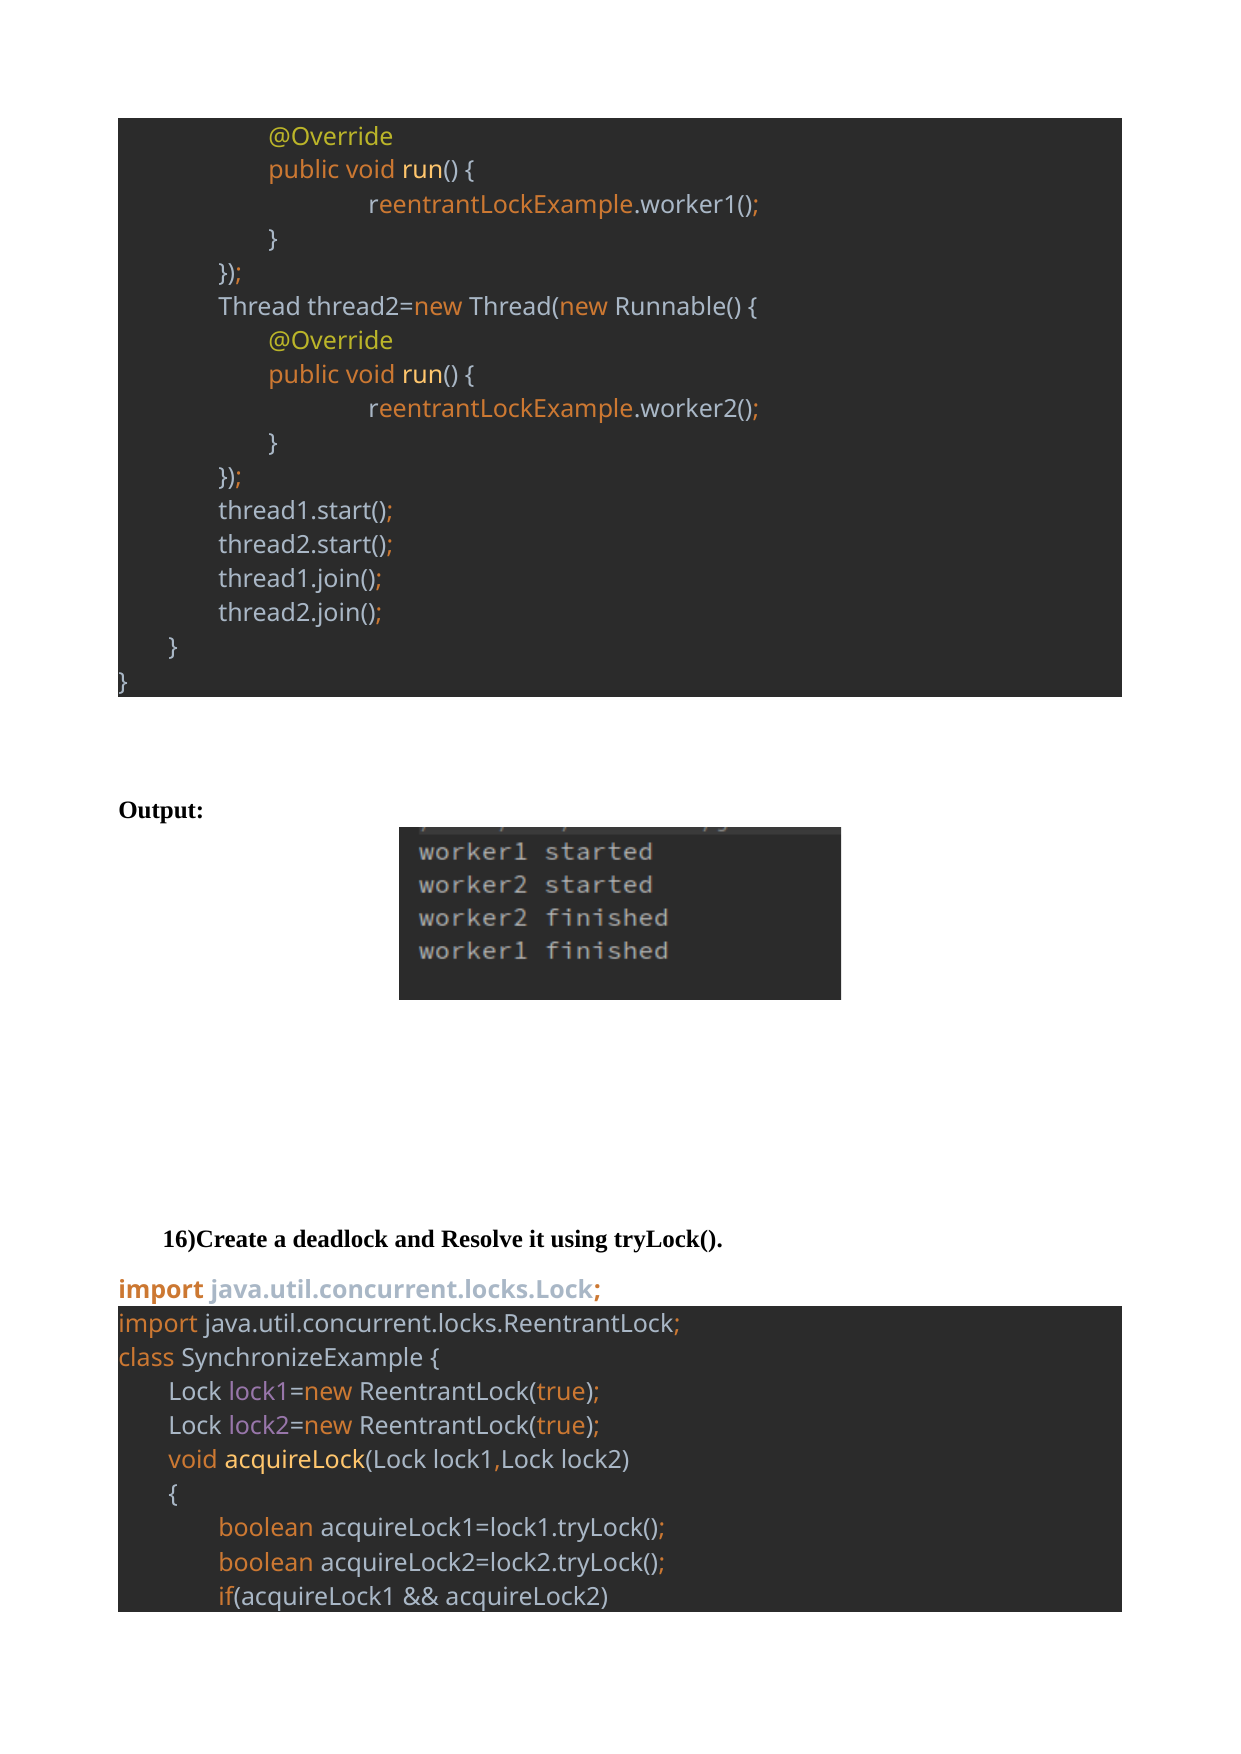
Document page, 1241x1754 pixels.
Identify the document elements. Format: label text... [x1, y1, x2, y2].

text if(acquireLock1 && acquireLock2) [118, 1578, 1122, 1612]
picture [399, 827, 842, 1000]
text boolean acquireLock1=lock1.tryLock(); [118, 1510, 1122, 1544]
text thread1.start(); [118, 493, 1122, 527]
text thread2.join(); [118, 595, 1122, 629]
text class SynchronizeExample { [118, 1340, 1122, 1374]
text } [118, 663, 1122, 697]
text }); [118, 254, 1122, 288]
text @Override [118, 118, 1122, 152]
text import java.util.concurrent.locks.Lock; [118, 1272, 1122, 1306]
text }); [118, 459, 1122, 493]
text thread1.join(); [118, 561, 1122, 595]
text void acquireLock(Lock lock1,Lock lock2) [118, 1442, 1122, 1476]
text Output: [118, 795, 1122, 823]
text { [118, 1476, 1122, 1510]
text reentrantLockExample.worker2(); [118, 391, 1122, 425]
list Create a deadlock and Resolve it using tryLock(). [162, 1224, 1122, 1253]
text } [118, 220, 1122, 254]
text import java.util.concurrent.locks.ReentrantLock; [118, 1306, 1122, 1340]
text reentrantLockExample.worker1(); [118, 186, 1122, 220]
text thread2.start(); [118, 527, 1122, 561]
text Lock lock2=new ReentrantLock(true); [118, 1408, 1122, 1442]
text public void run() { [118, 357, 1122, 391]
text } [118, 425, 1122, 459]
text public void run() { [118, 152, 1122, 186]
text Lock lock1=new ReentrantLock(true); [118, 1374, 1122, 1408]
text boolean acquireLock2=lock2.tryLock(); [118, 1544, 1122, 1578]
text Thread thread2=new Thread(new Runnable() { [118, 288, 1122, 322]
text } [118, 629, 1122, 663]
text @Override [118, 322, 1122, 357]
